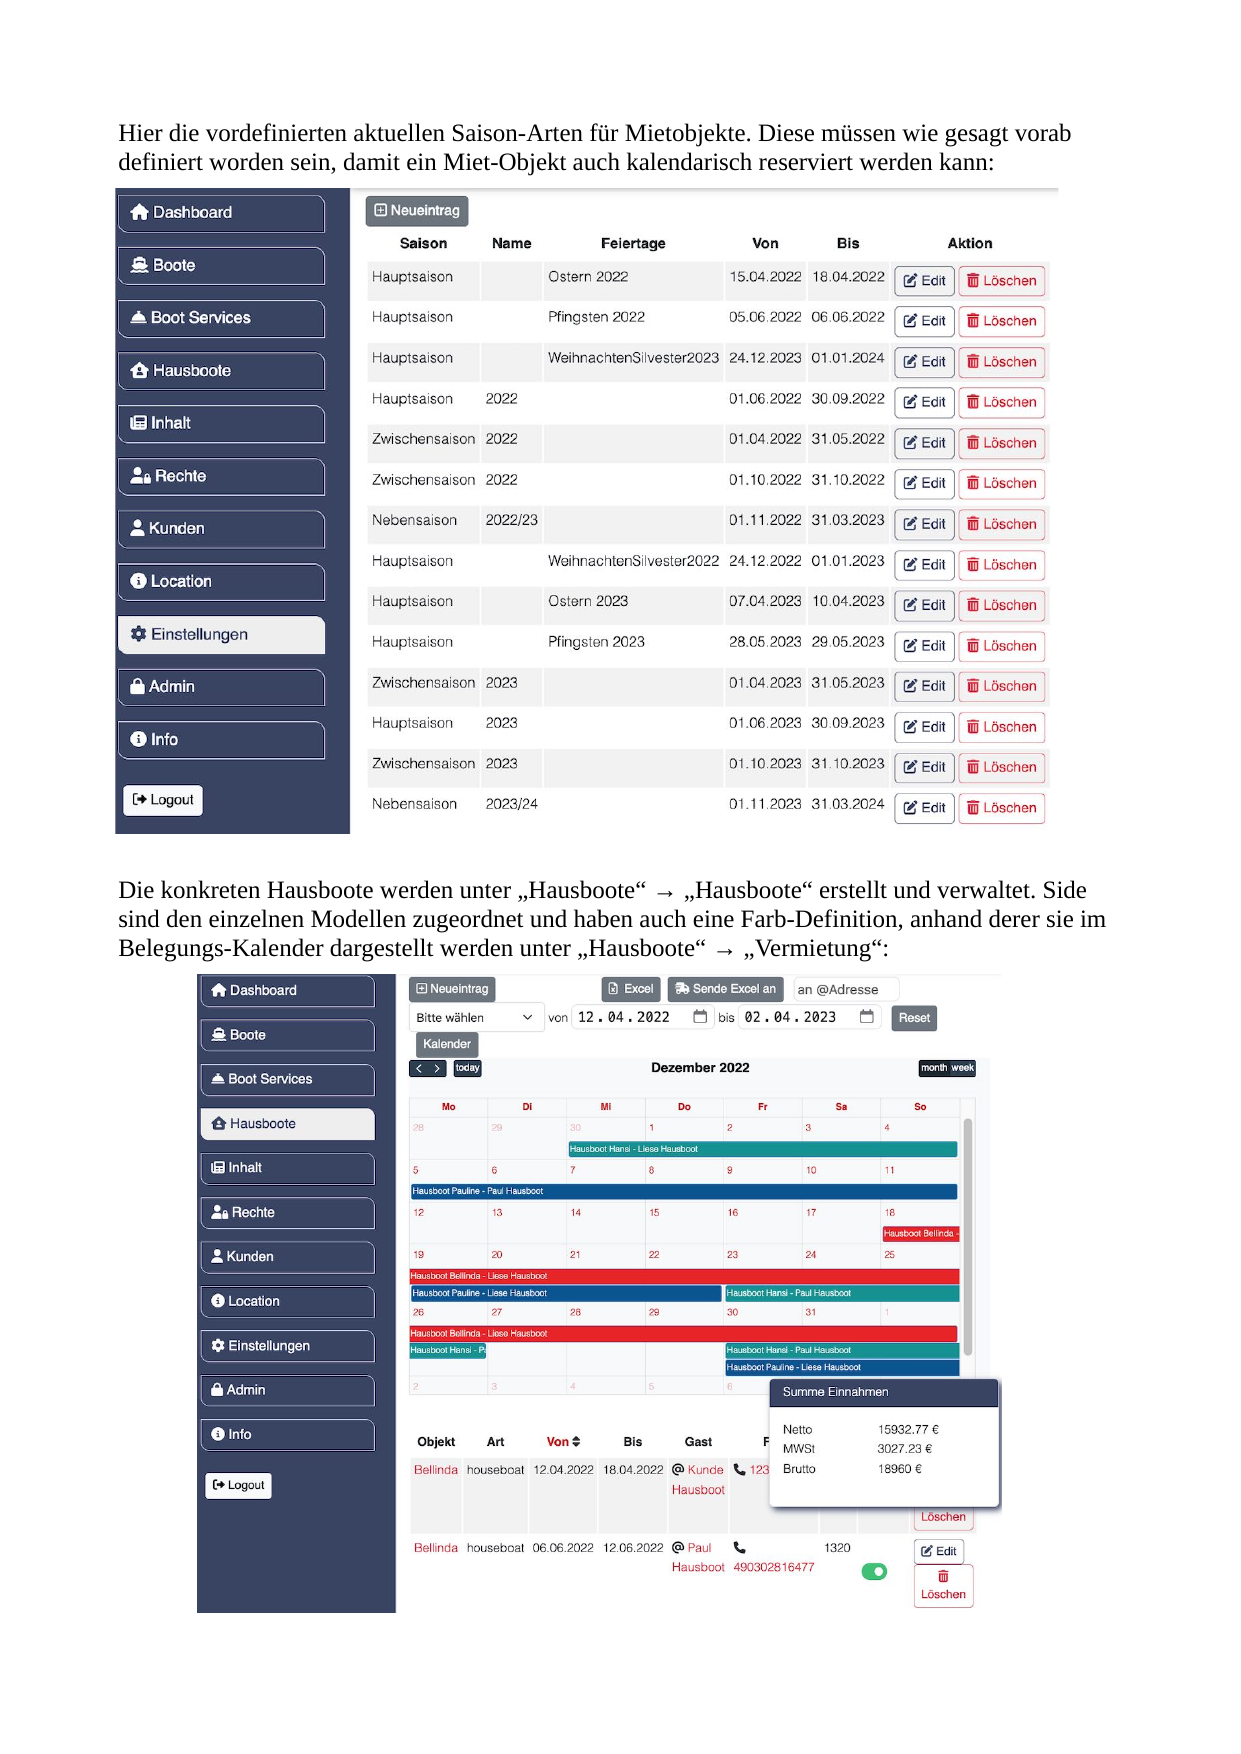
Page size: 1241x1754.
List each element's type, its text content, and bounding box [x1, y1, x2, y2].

text Die konkreten Hausboote werden unter „Hausboote“ → „Hausboote“ erstellt und verwaltet. Side sind den einzelnen Modellen zugeordnet und haben auch eine Farb-Definition, anhand derer sie im Belegungs-Kalender dargestellt werden unter „Hausboote“ → „Vermietung“: [118, 875, 1122, 962]
picture [197, 974, 1002, 1613]
text Hier die vordefinierten aktuellen Saison-Arten für Mietobjekte. Diese müssen wie gesagt vorab definiert worden sein, damit ein Miet-Objekt auch kalendarisch reserviert werden kann: [118, 118, 1122, 176]
picture [115, 188, 1059, 834]
